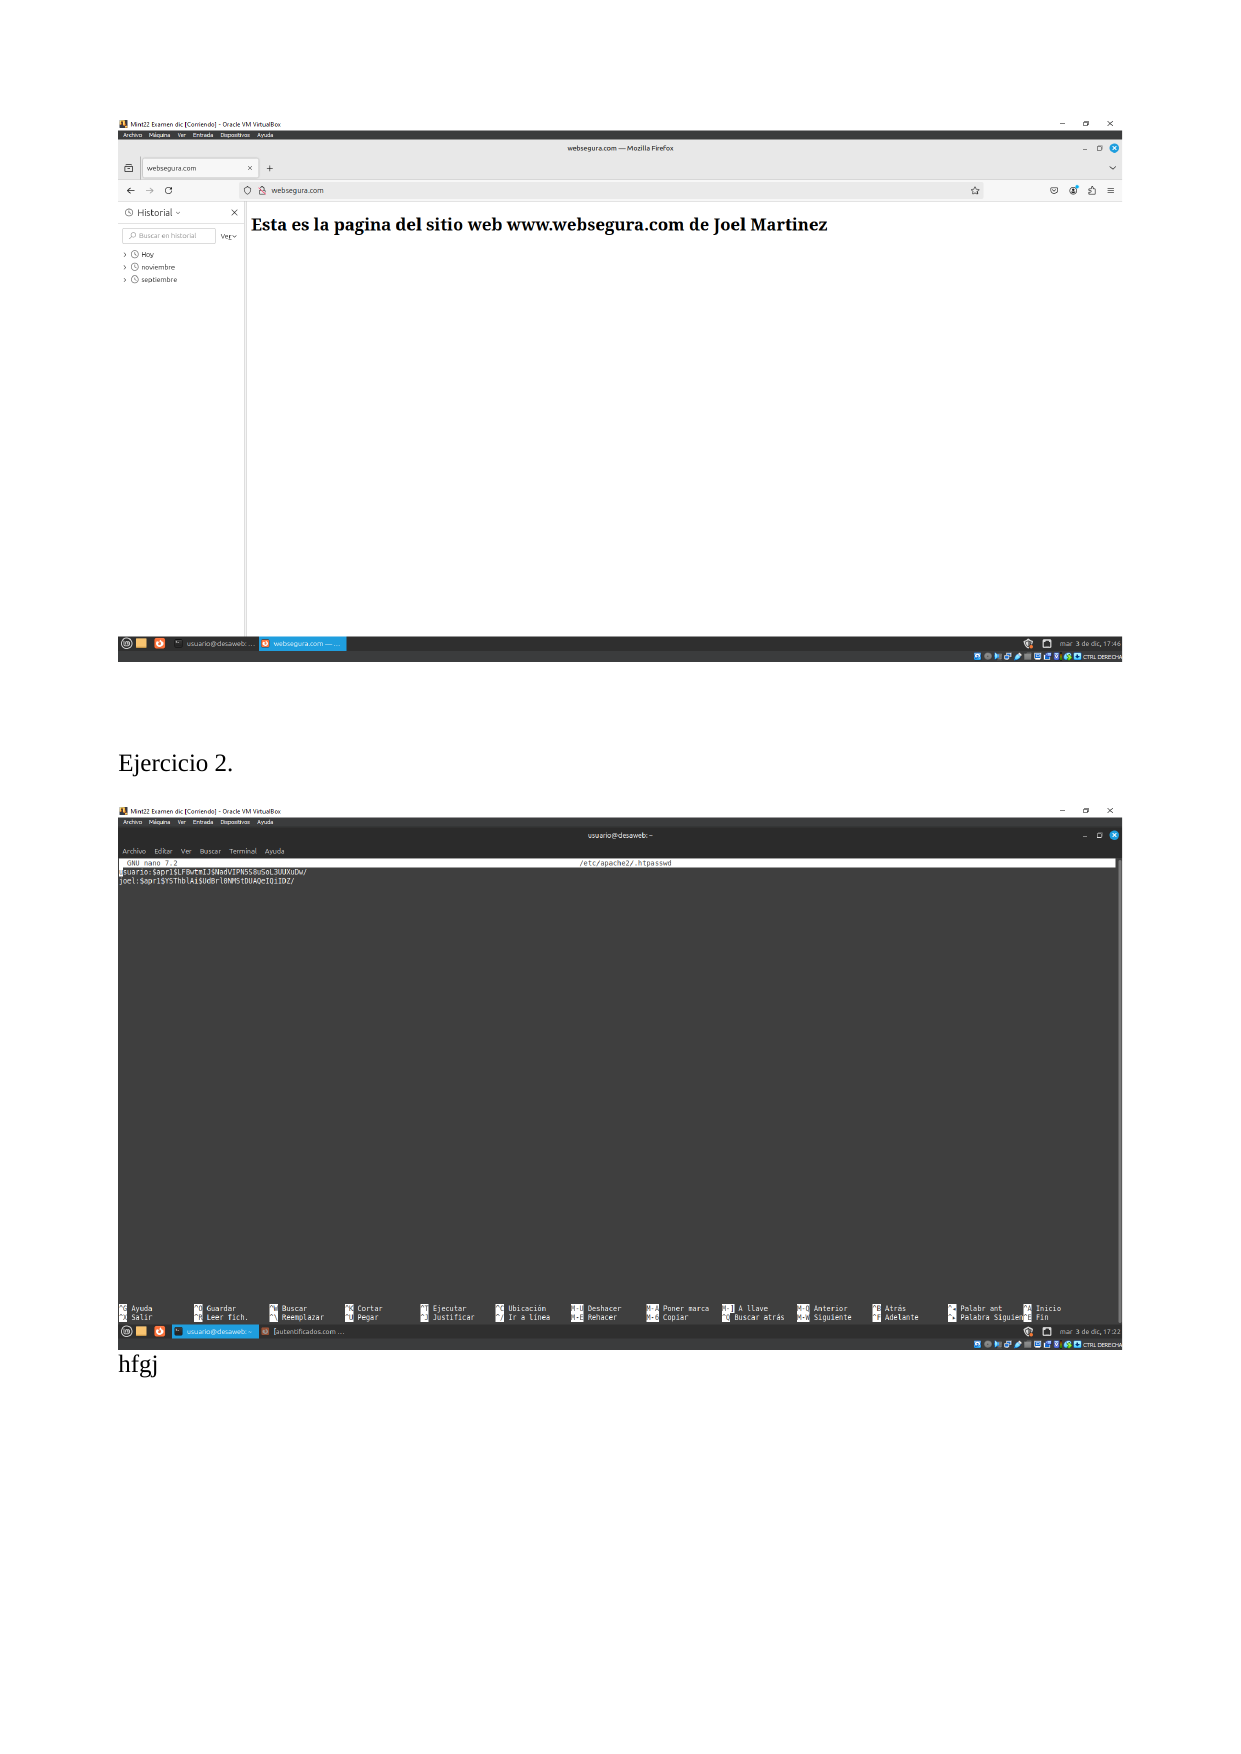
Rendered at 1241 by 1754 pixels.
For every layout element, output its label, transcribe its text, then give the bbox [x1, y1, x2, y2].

picture [118, 118, 1123, 662]
picture [118, 805, 1123, 1350]
text Ejercicio 2. [118, 748, 1122, 777]
text hfgj [118, 1350, 1122, 1378]
